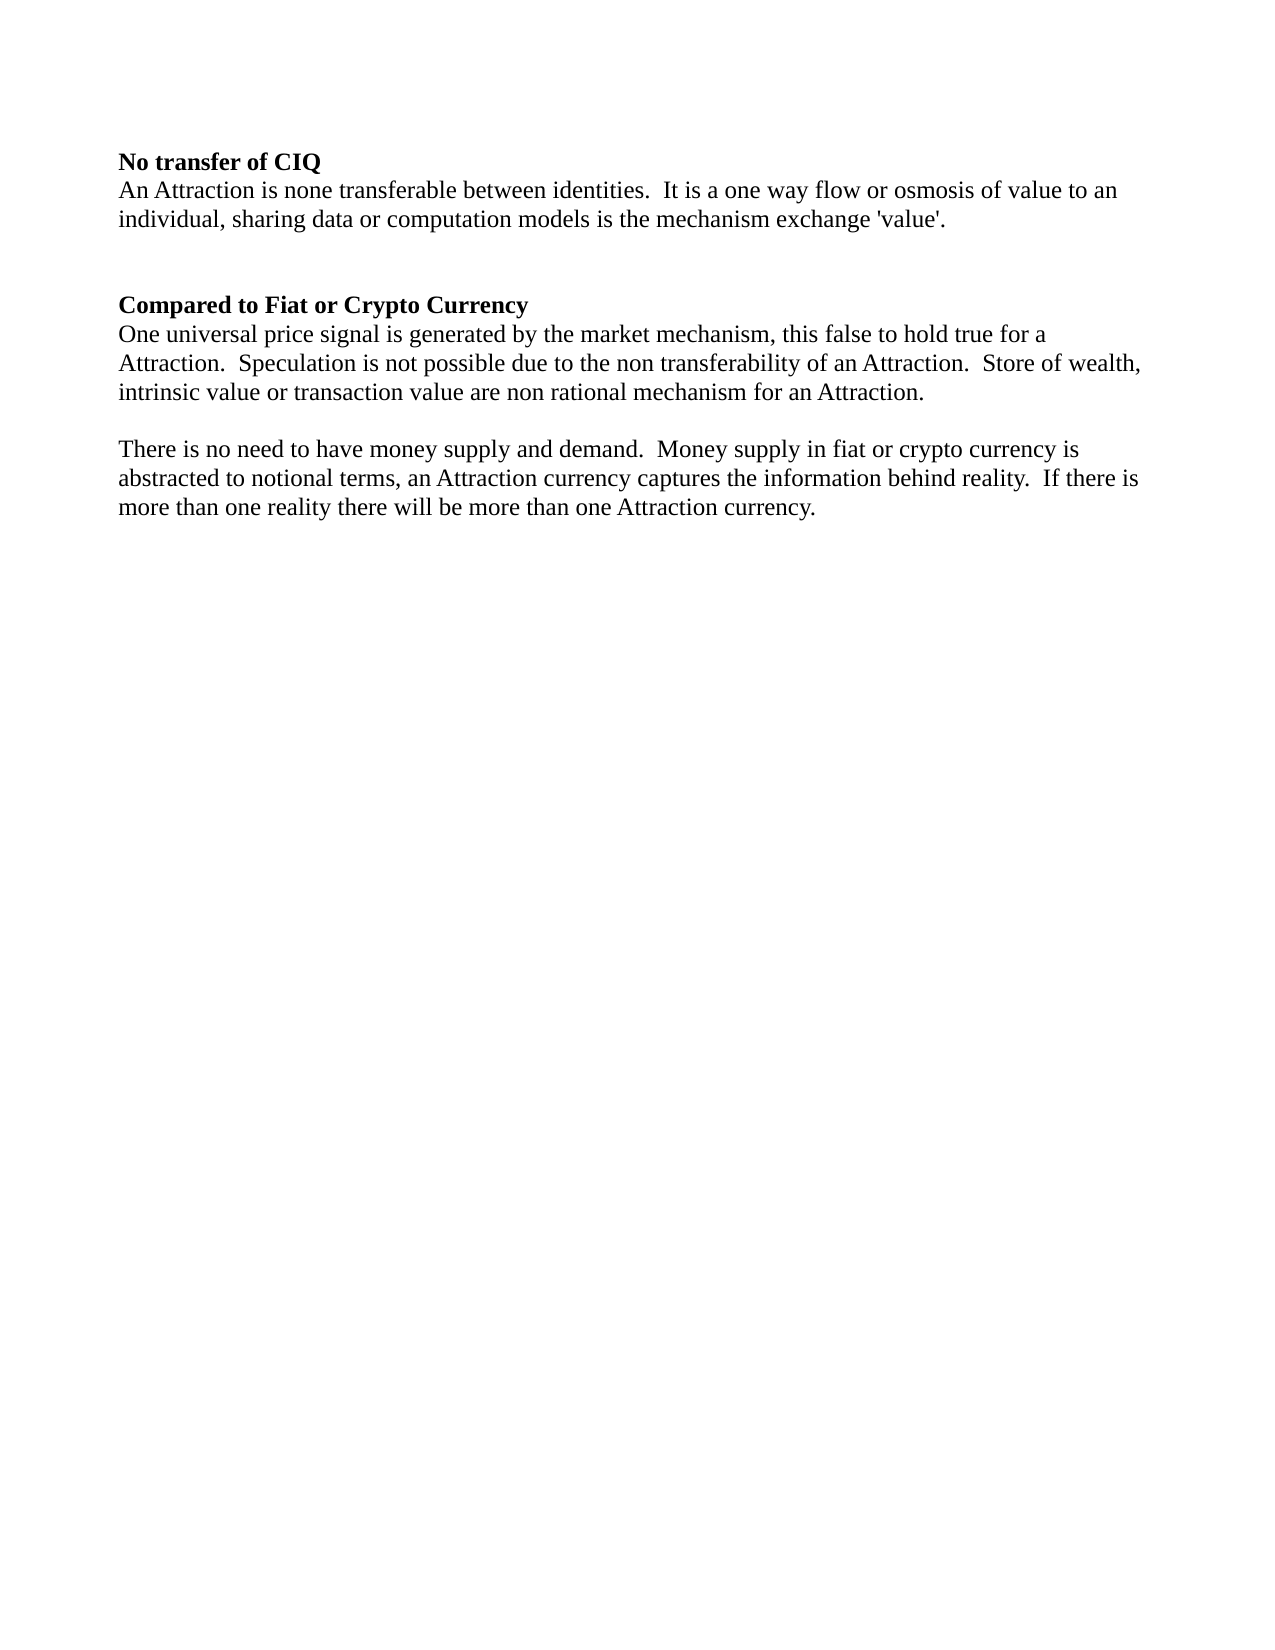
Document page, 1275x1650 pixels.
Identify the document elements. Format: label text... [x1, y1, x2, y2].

text Compared to Fiat or Crypto Currency [118, 291, 1157, 319]
text No transfer of CIQ [118, 147, 1157, 176]
text An Attraction is none transferable between identities. It is a one way flow or osmosis of value to an individual, sharing data or computation models is the mechanism exchange 'value'. [118, 176, 1157, 233]
text One universal price signal is generated by the market mechanism, this false to hold true for a Attraction. Speculation is not possible due to the non transferability of an Attraction. Store of wealth, intrinsic value or transaction value are non rational mechanism for an Attraction. [118, 319, 1157, 406]
text There is no need to have money supply and demand. Money supply in fiat or crypto currency is abstracted to notional terms, an Attraction currency captures the information behind reality. If there is more than one reality there will be more than one Attraction currency. [118, 434, 1157, 521]
